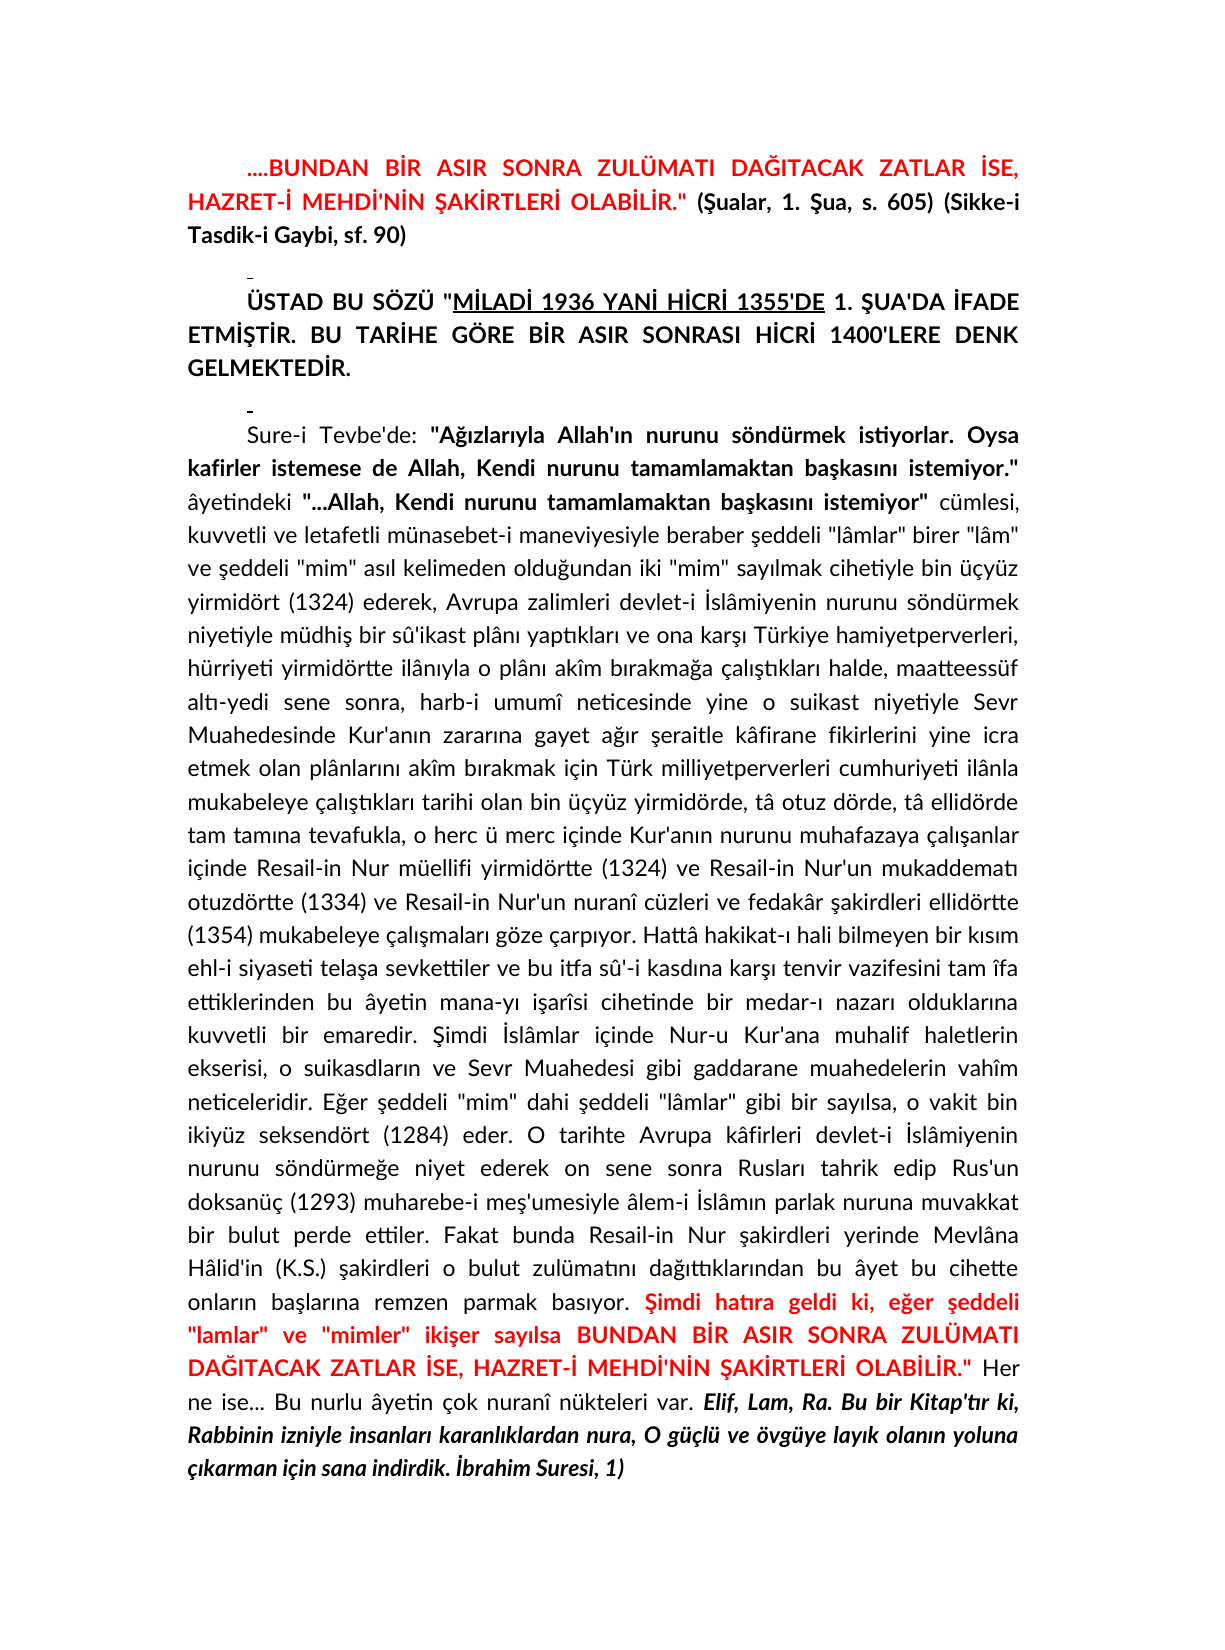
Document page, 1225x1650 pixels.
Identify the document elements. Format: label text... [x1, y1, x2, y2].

text ÜSTAD BU SÖZÜ "MİLADİ 1936 YANİ HİCRİ 1355'DE 1. ŞUA'DA İFADE ETMİŞTİR. BU TARİHE GÖRE BİR ASIR SONRASI HİCRİ 1400'LERE DENK GELMEKTEDİR. [187, 283, 1020, 383]
text ....BUNDAN BİR ASIR SONRA ZULÜMATI DAĞITACAK ZATLAR İSE, HAZRET-İ MEHDİ'NİN ŞAKİRTLERİ OLABİLİR." (Şualar, 1. Şua, s. 605) (Sikke-i Tasdik-i Gaybi, sf. 90) [187, 150, 1020, 250]
text Sure-i Tevbe'de: "Ağızlarıyla Allah'ın nurunu söndürmek istiyorlar. Oysa kafirler istemese de Allah, Kendi nurunu tamamlamaktan başkasını istemiyor." âyetindeki "...Allah, Kendi nurunu tamamlamaktan başkasını istemiyor" cümlesi, kuvvetli ve letafetli münasebet-i maneviyesiyle beraber şeddeli "lâmlar" birer "lâm" ve şeddeli "mim" asıl kelimeden olduğundan iki "mim" sayılmak cihetiyle bin üçyüz yirmidört (1324) ederek, Avrupa zalimleri devlet-i İslâmiyenin nurunu söndürmek niyetiyle müdhiş bir sû'ikast plânı yaptıkları ve ona karşı Türkiye hamiyetperverleri, hürriyeti yirmidörtte ilânıyla o plânı akîm bırakmağa çalıştıkları halde, maatteessüf altı-yedi sene sonra, harb-i umumî neticesinde yine o suikast niyetiyle Sevr Muahedesinde Kur'anın zararına gayet ağır şeraitle kâfirane fikirlerini yine icra etmek olan plânlarını akîm bırakmak için Türk milliyetperverleri cumhuriyeti ilânla mukabeleye çalıştıkları tarihi olan bin üçyüz yirmidörde, tâ otuz dörde, tâ ellidörde tam tamına tevafukla, o herc ü merc içinde Kur'anın nurunu muhafazaya çalışanlar içinde Resail-in Nur müellifi yirmidörtte (1324) ve Resail-in Nur'un mukaddematı otuzdörtte (1334) ve Resail-in Nur'un nuranî cüzleri ve fedakâr şakirdleri ellidörtte (1354) mukabeleye çalışmaları göze çarpıyor. Hattâ hakikat-ı hali bilmeyen bir kısım ehl-i siyaseti telaşa sevkettiler ve bu itfa sû'-i kasdına karşı tenvir vazifesini tam îfa ettiklerinden bu âyetin mana-yı işarîsi cihetinde bir medar-ı nazarı olduklarına kuvvetli bir emaredir. Şimdi İslâmlar içinde Nur-u Kur'ana muhalif haletlerin ekserisi, o suikasdların ve Sevr Muahedesi gibi gaddarane muahedelerin vahîm neticeleridir. Eğer şeddeli "mim" dahi şeddeli "lâmlar" gibi bir sayılsa, o vakit bin ikiyüz seksendört (1284) eder. O tarihte Avrupa kâfirleri devlet-i İslâmiyenin nurunu söndürmeğe niyet ederek on sene sonra Rusları tahrik edip Rus'un doksanüç (1293) muharebe-i meş'umesiyle âlem-i İslâmın parlak nuruna muvakkat bir bulut perde ettiler. Fakat bunda Resail-in Nur şakirdleri yerinde Mevlâna Hâlid'in (K.S.) şakirdleri o bulut zulümatını dağıttıklarından bu âyet bu cihette onların başlarına remzen parmak basıyor. Şimdi hatıra geldi ki, eğer şeddeli "lamlar" ve "mimler" ikişer sayılsa BUNDAN BİR ASIR SONRA ZULÜMATI DAĞITACAK ZATLAR İSE, HAZRET-İ MEHDİ'NİN ŞAKİRTLERİ OLABİLİR." Her ne ise... Bu nurlu âyetin çok nuranî nükteleri var. Elif, Lam, Ra. Bu bir Kitap'tır ki, Rabbinin izniyle insanları karanlıklardan nura, O güçlü ve övgüye layık olanın yoluna çıkarman için sana indirdik. İbrahim Suresi, 1) [187, 417, 1020, 1483]
